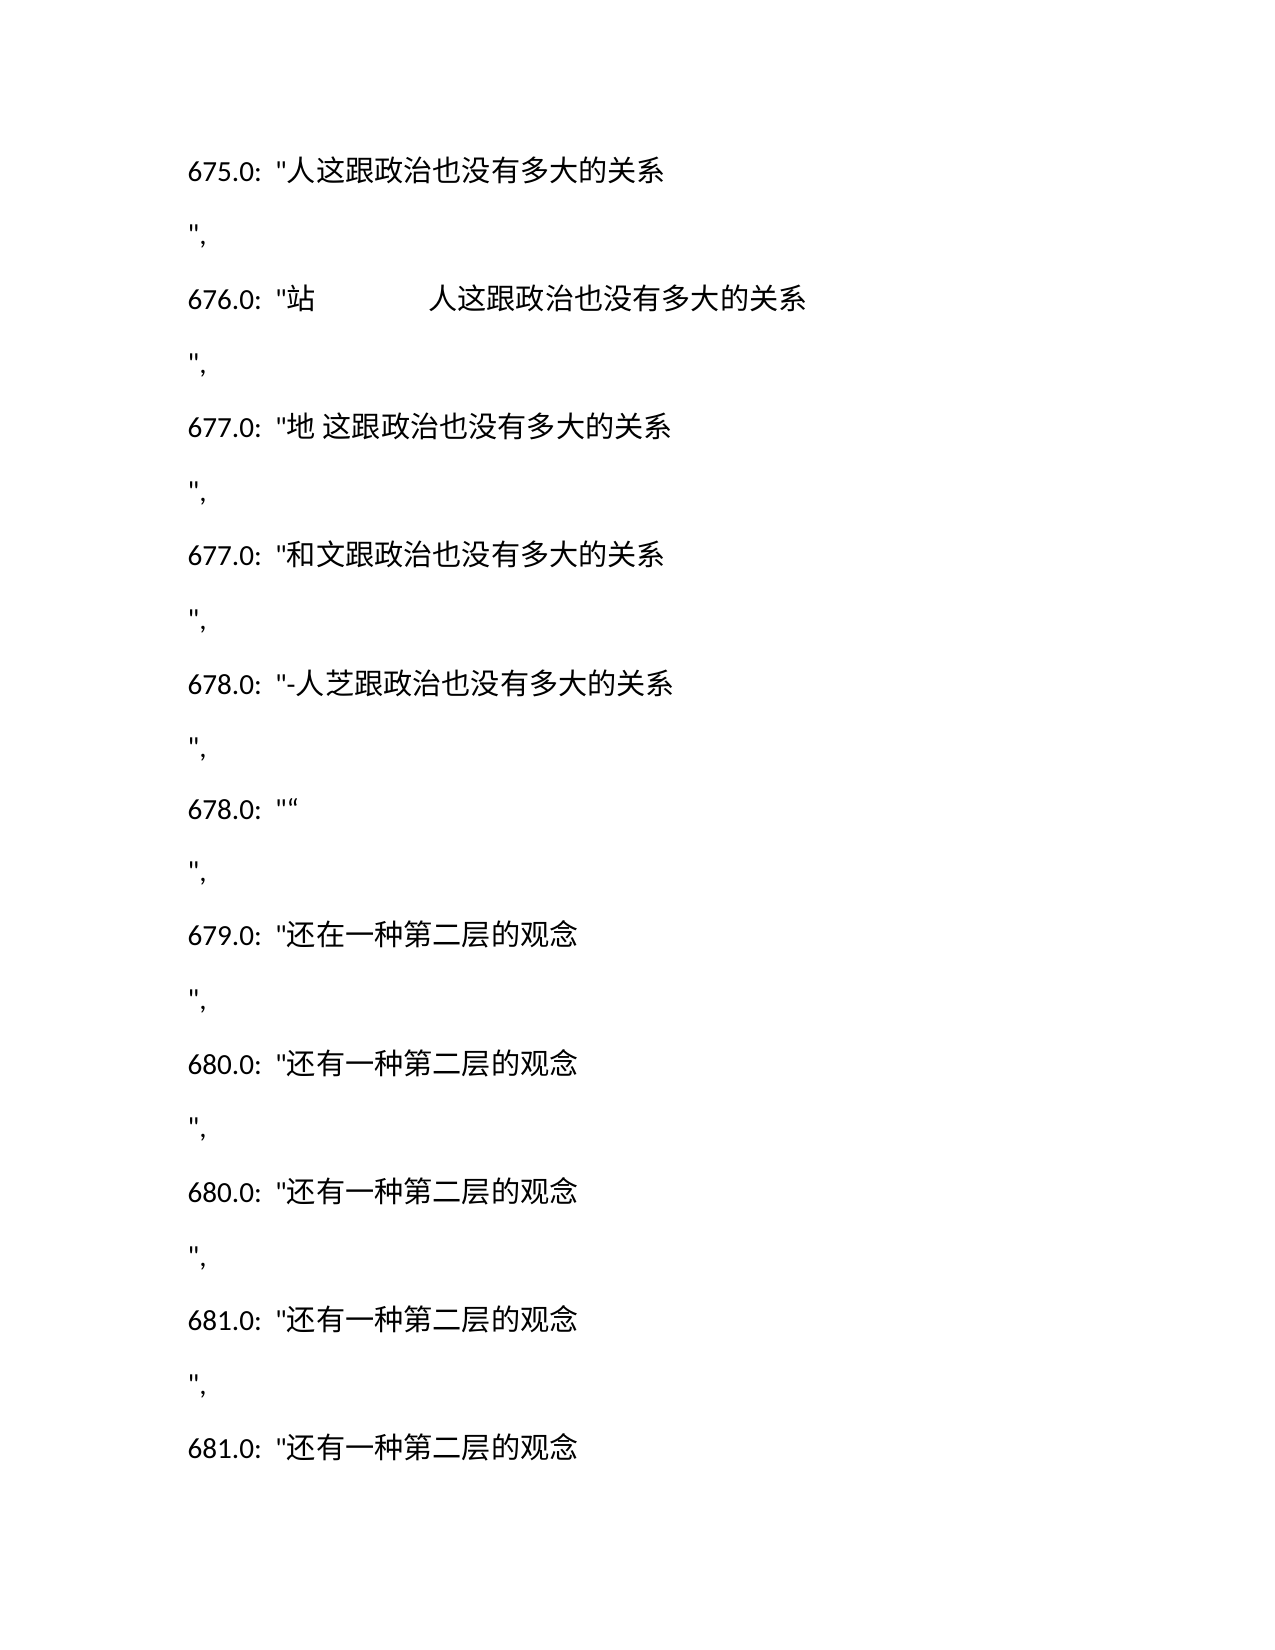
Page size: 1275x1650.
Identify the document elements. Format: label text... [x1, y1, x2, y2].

text 678.0: "“ [187, 791, 1087, 827]
text ", [187, 601, 1087, 637]
text ", [187, 1238, 1087, 1273]
text 675.0: "人这跟政治也没有多大的关系 [187, 150, 1087, 190]
text ", [187, 729, 1087, 765]
text 677.0: "和文跟政治也没有多大的关系 [187, 535, 1087, 574]
text ", [187, 1109, 1087, 1145]
text 680.0: "还有一种第二层的观念 [187, 1171, 1087, 1211]
text 681.0: "还有一种第二层的观念 [187, 1299, 1087, 1339]
text 678.0: "-人芝跟政治也没有多大的关系 [187, 663, 1087, 703]
text 679.0: "还在一种第二层的观念 [187, 915, 1087, 954]
text ", [187, 1366, 1087, 1401]
text ", [187, 981, 1087, 1017]
text 681.0: "还有一种第二层的观念 [187, 1428, 1087, 1467]
text 680.0: "还有一种第二层的观念 [187, 1043, 1087, 1083]
text ", [187, 853, 1087, 888]
text ", [187, 216, 1087, 252]
text 676.0: "站 人这跟政治也没有多大的关系 [187, 278, 1087, 318]
text ", [187, 345, 1087, 380]
text 677.0: "地 这跟政治也没有多大的关系 [187, 406, 1087, 446]
text ", [187, 473, 1087, 508]
